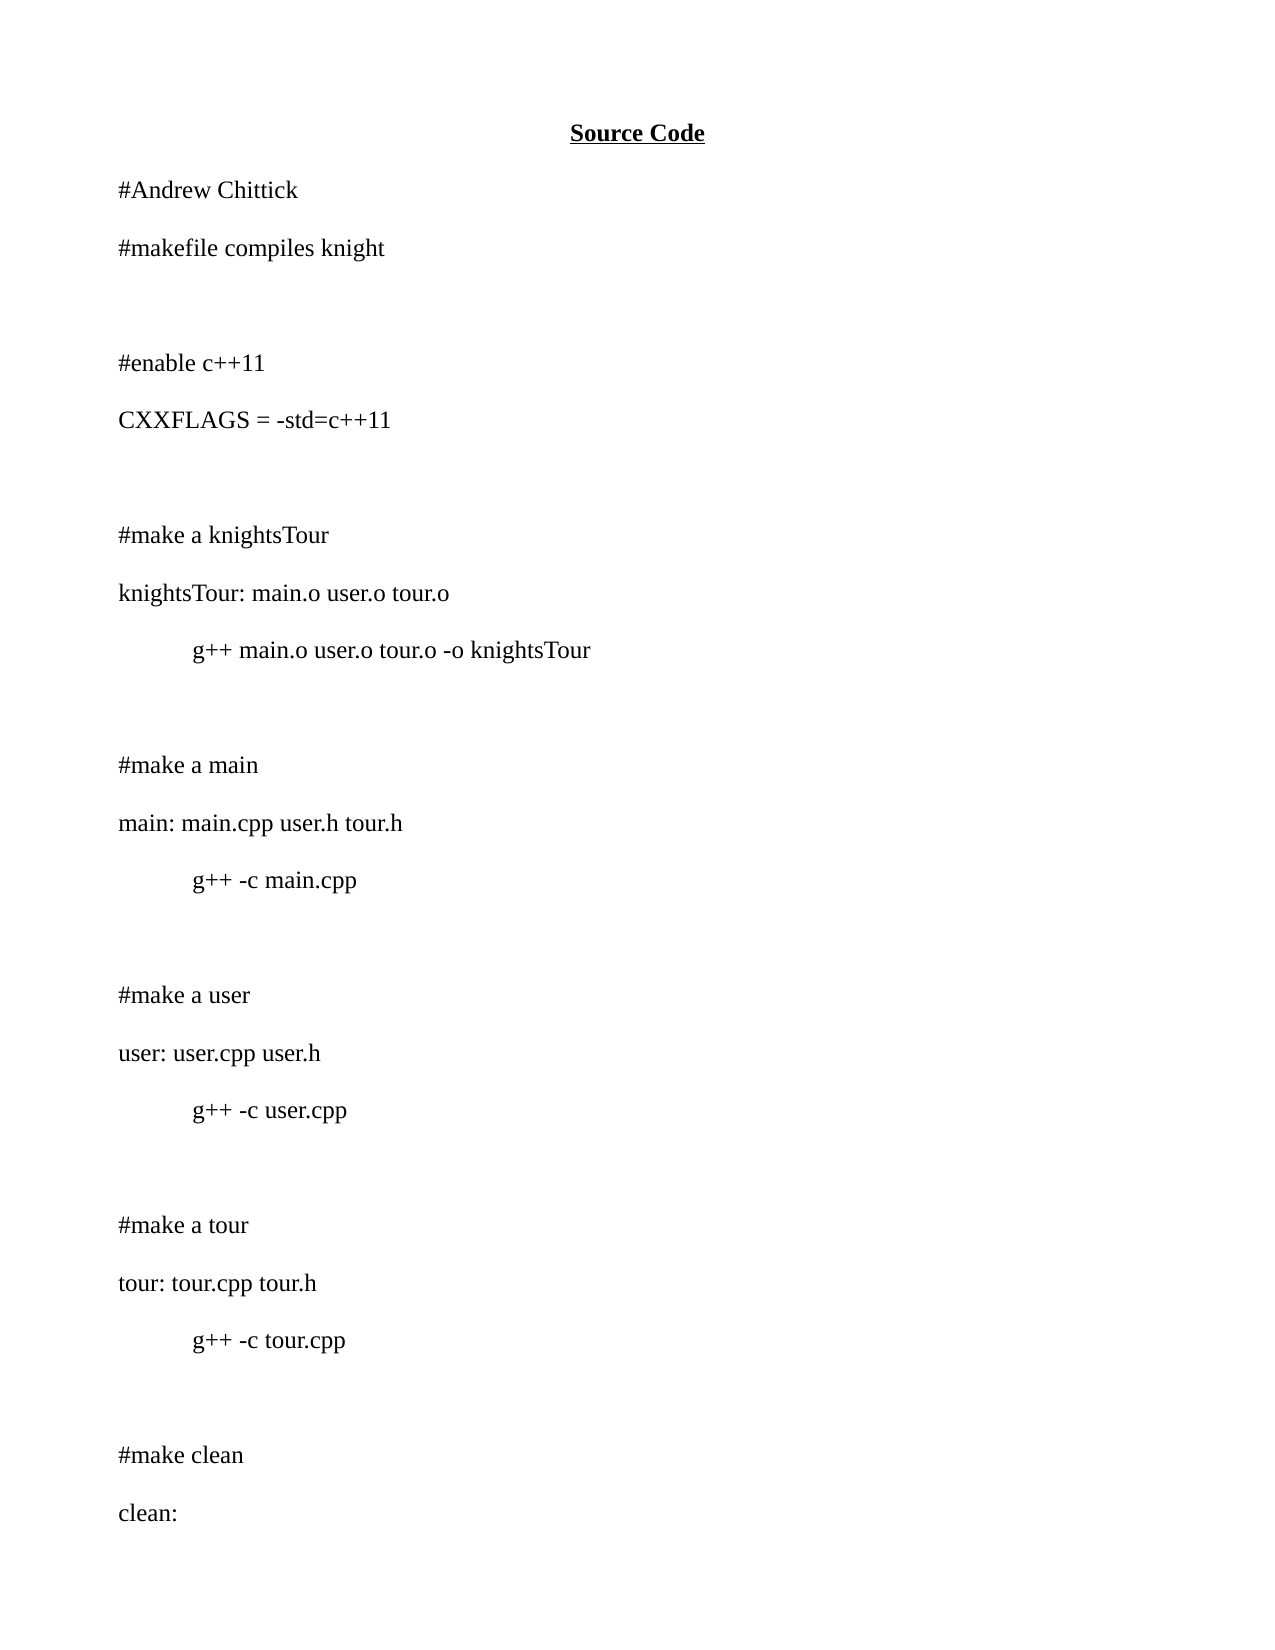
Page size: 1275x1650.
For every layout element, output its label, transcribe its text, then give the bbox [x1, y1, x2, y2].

text knightsTour: main.o user.o tour.o [118, 578, 1157, 607]
text user: user.cpp user.h [118, 1038, 1157, 1067]
text main: main.cpp user.h tour.h [118, 808, 1157, 837]
text g++ -c tour.cpp [118, 1326, 1157, 1354]
text CXXFLAGS = -std=c++11 [118, 406, 1157, 434]
text #Andrew Chittick [118, 176, 1157, 204]
text clean: [118, 1498, 1157, 1527]
text g++ -c main.cpp [118, 866, 1157, 894]
text #enable c++11 [118, 348, 1157, 377]
text #make a knightsTour [118, 521, 1157, 549]
text Source Code [118, 118, 1157, 147]
text #make clean [118, 1441, 1157, 1469]
text #makefile compiles knight [118, 233, 1157, 262]
text #make a tour [118, 1211, 1157, 1239]
text #make a main [118, 751, 1157, 779]
text #make a user [118, 981, 1157, 1009]
text g++ main.o user.o tour.o -o knightsTour [118, 636, 1157, 664]
text g++ -c user.cpp [118, 1096, 1157, 1124]
text tour: tour.cpp tour.h [118, 1268, 1157, 1297]
